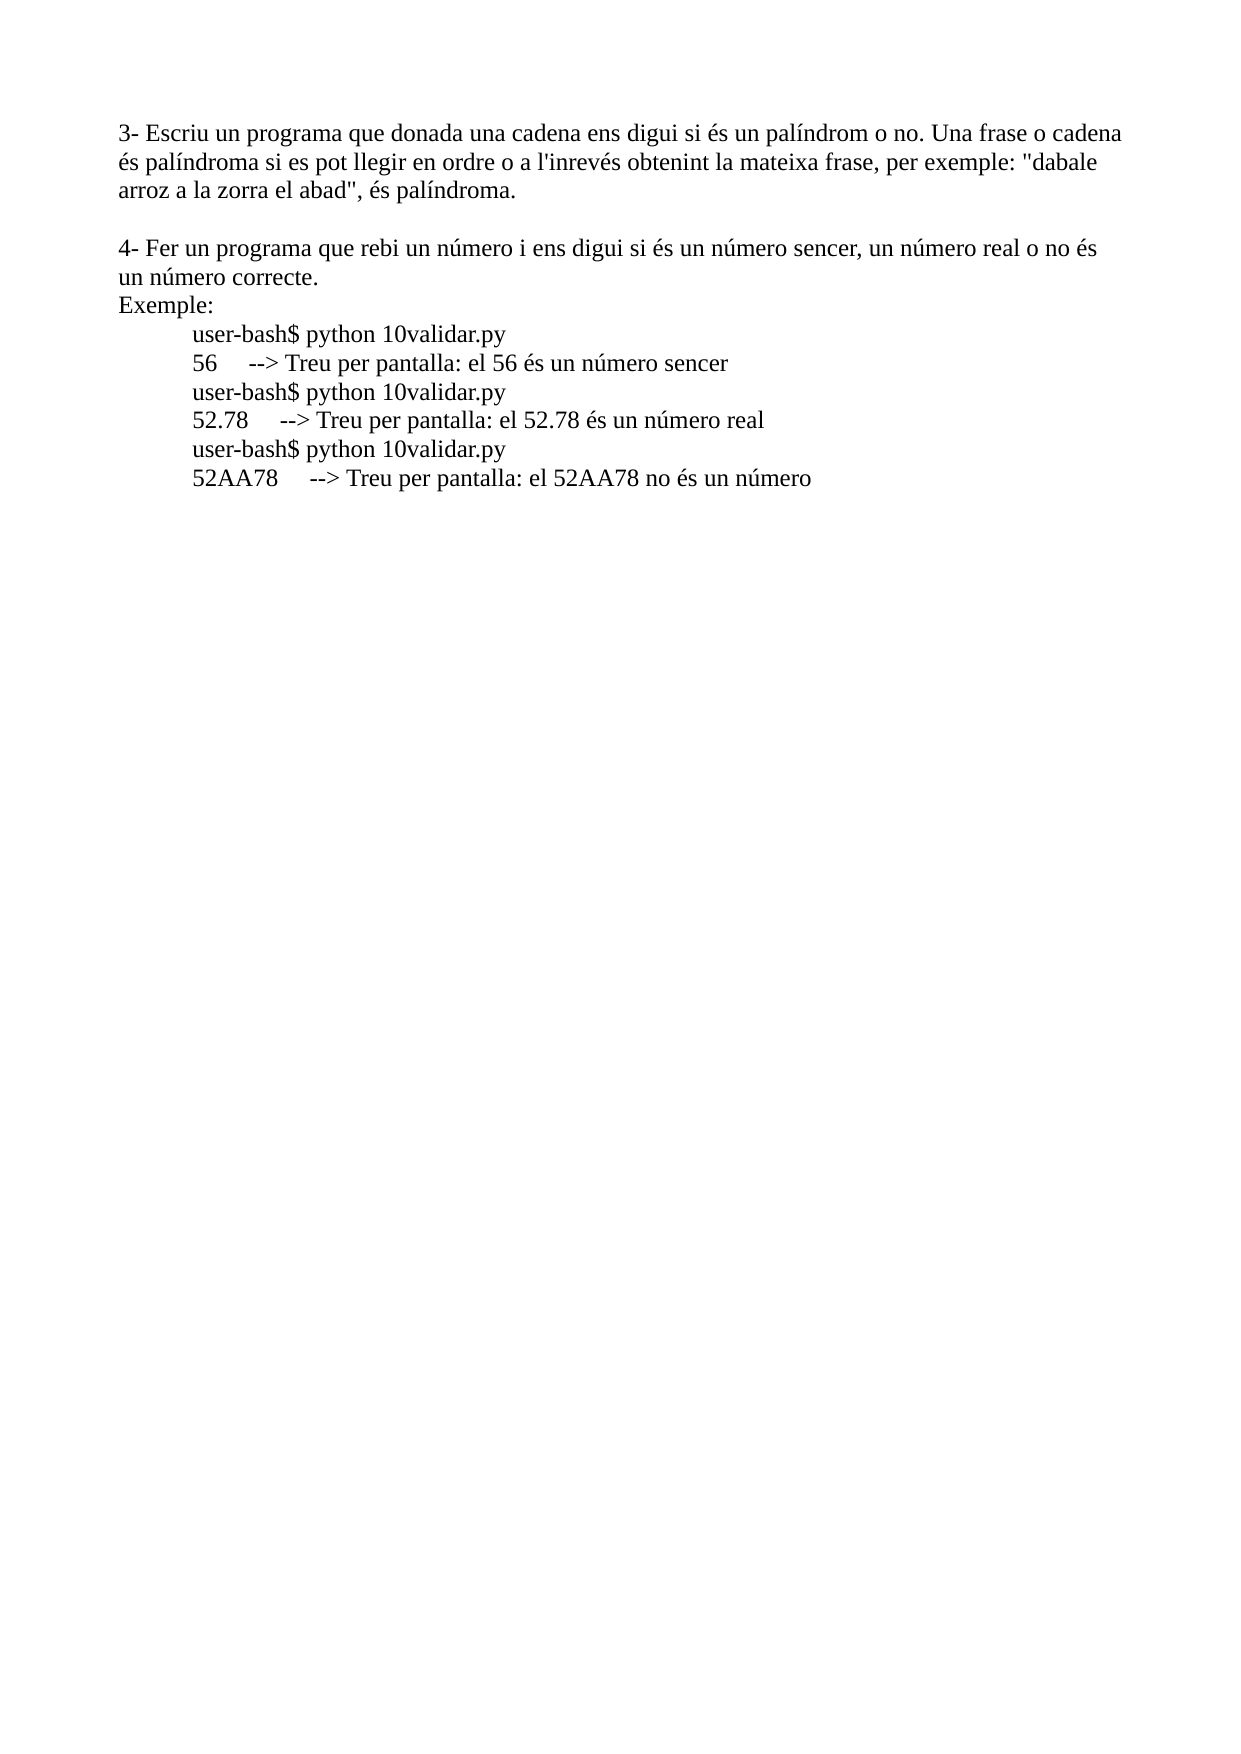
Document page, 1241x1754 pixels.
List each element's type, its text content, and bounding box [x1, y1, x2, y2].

text Exemple: [118, 291, 1122, 319]
text user-bash$ python 10validar.py [118, 377, 1122, 406]
text 52AA78 --> Treu per pantalla: el 52AA78 no és un número [118, 463, 1122, 492]
text user-bash$ python 10validar.py [118, 434, 1122, 463]
text 3- Escriu un programa que donada una cadena ens digui si és un palíndrom o no. Una frase o cadena és palíndroma si es pot llegir en ordre o a l'inrevés obtenint la mateixa frase, per exemple: "dabale arroz a la zorra el abad", és palíndroma. [118, 118, 1122, 204]
text 4- Fer un programa que rebi un número i ens digui si és un número sencer, un número real o no és un número correcte. [118, 233, 1122, 291]
text 56 --> Treu per pantalla: el 56 és un número sencer [118, 348, 1122, 377]
text 52.78 --> Treu per pantalla: el 52.78 és un número real [118, 406, 1122, 434]
text user-bash$ python 10validar.py [118, 319, 1122, 348]
